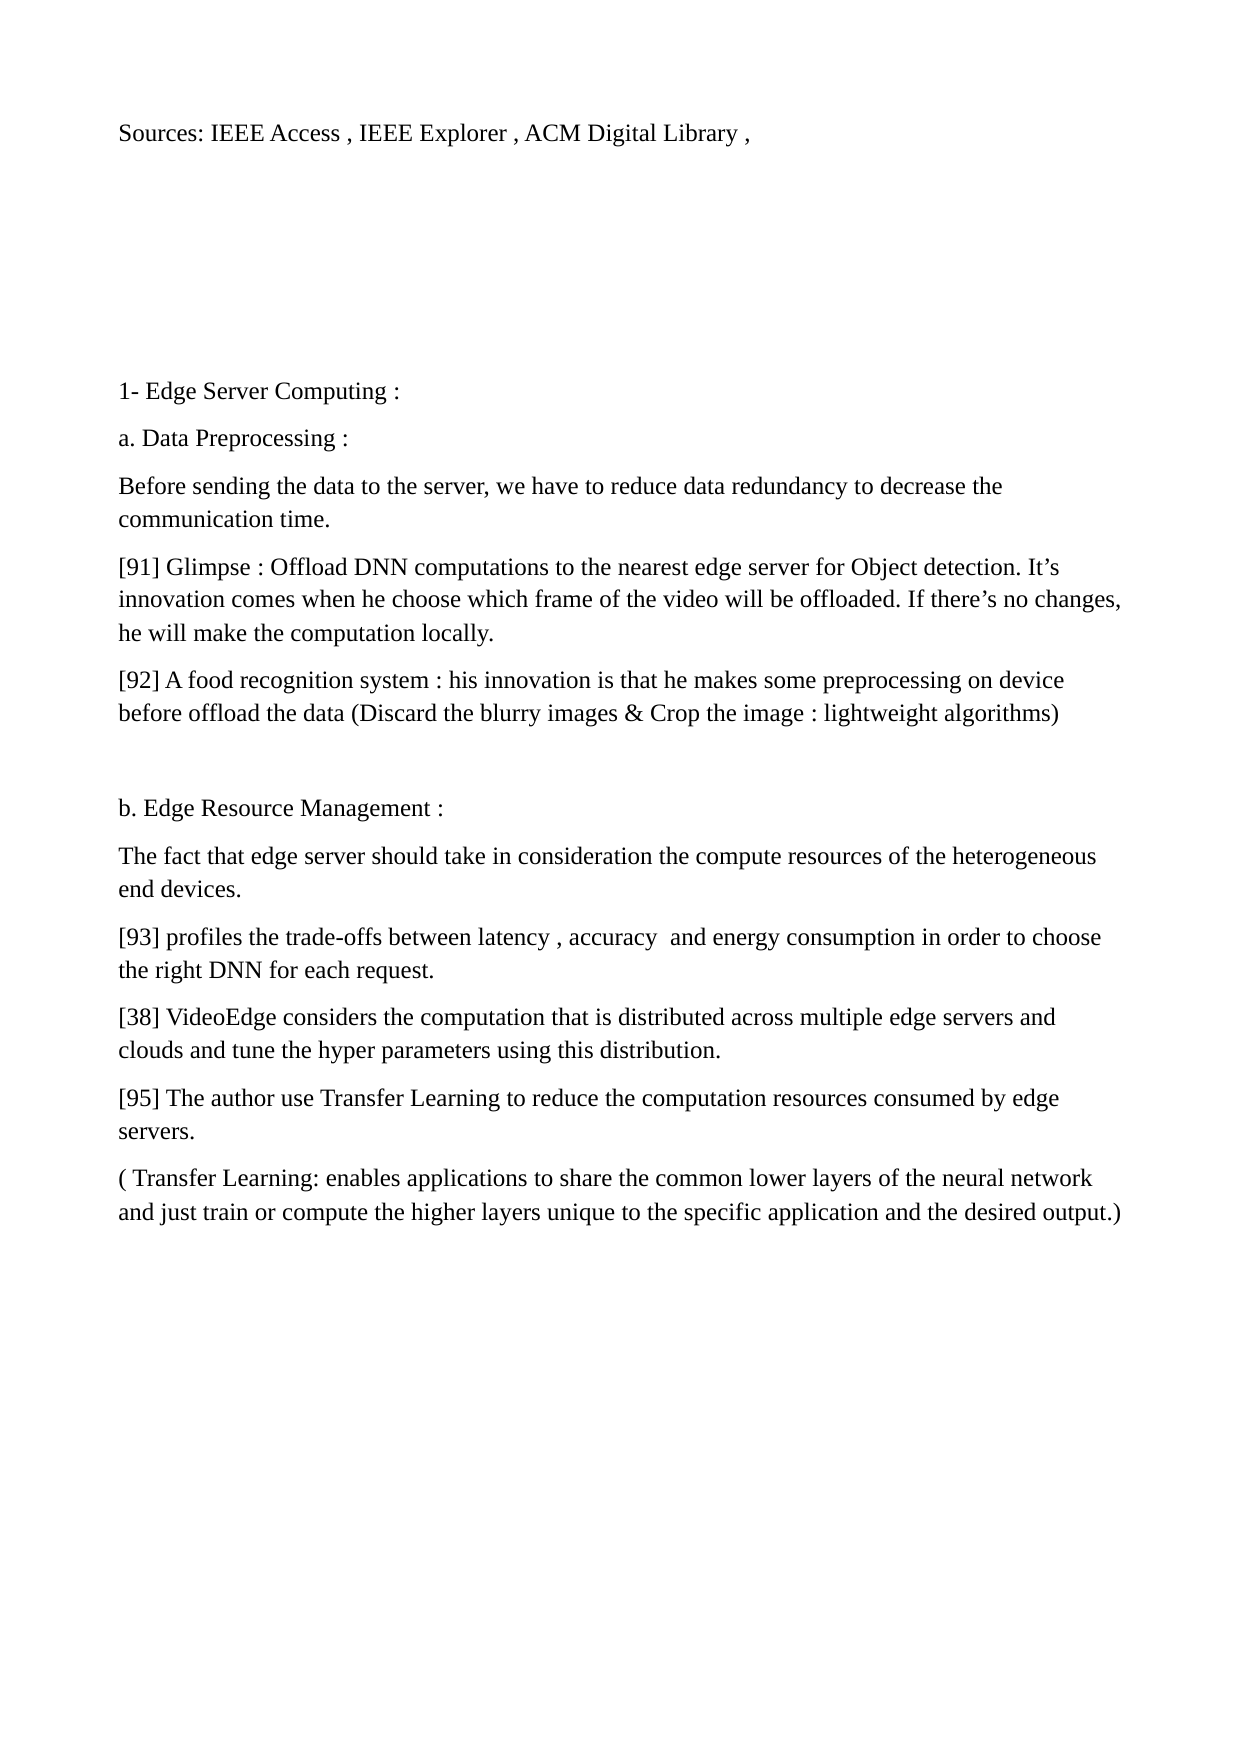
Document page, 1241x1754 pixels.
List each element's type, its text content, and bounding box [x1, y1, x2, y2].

text [38] VideoEdge considers the computation that is distributed across multiple edge servers and clouds and tune the hyper parameters using this distribution. [118, 1002, 1122, 1064]
text [91] Glimpse : Offload DNN computations to the nearest edge server for Object detection. It’s innovation comes when he choose which frame of the video will be offloaded. If there’s no changes, he will make the computation locally. [118, 552, 1122, 646]
text b. Edge Resource Management : [118, 793, 1122, 822]
text [93] profiles the trade-offs between latency , accuracy and energy consumption in order to choose the right DNN for each request. [118, 922, 1122, 983]
text 1- Edge Server Computing : [118, 376, 1122, 404]
text [95] The author use Transfer Learning to reduce the computation resources consumed by edge servers. [118, 1083, 1122, 1145]
text [92] A food recognition system : his innovation is that he makes some preprocessing on device before offload the data (Discard the blurry images & Crop the image : lightweight algorithms) [118, 665, 1122, 727]
text a. Data Preprocessing : [118, 423, 1122, 452]
text Sources: IEEE Access , IEEE Explorer , ACM Digital Library , [118, 118, 1122, 147]
text ( Transfer Learning: enables applications to share the common lower layers of the neural network and just train or compute the higher layers unique to the specific application and the desired output.) [118, 1163, 1122, 1225]
text The fact that edge server should take in consideration the compute resources of the heterogeneous end devices. [118, 841, 1122, 903]
text Before sending the data to the server, we have to reduce data redundancy to decrease the communication time. [118, 471, 1122, 533]
